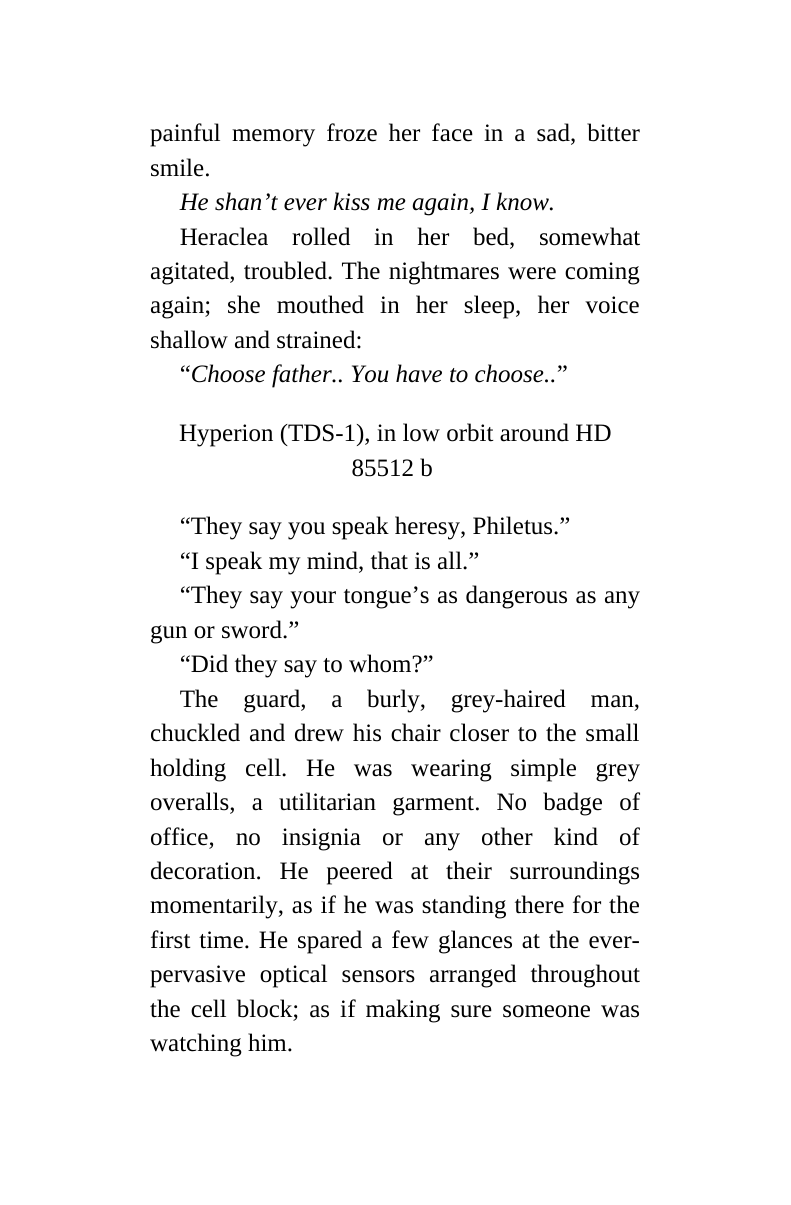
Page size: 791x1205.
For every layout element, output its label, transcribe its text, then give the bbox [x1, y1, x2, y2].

text “They say your tongue’s as dangerous as any gun or sword.” [150, 580, 640, 643]
text Heraclea rolled in her bed, somewhat agitated, troubled. The nightmares were coming again; she mouthed in her sleep, her voice shallow and strained: [150, 222, 640, 354]
text painful memory froze her face in a sad, bitter smile. [150, 118, 640, 181]
text Hyperion (TDS-1), in low orbit around HD 85512 b [150, 418, 640, 481]
text “They say you speak heresy, Philetus.” [150, 511, 640, 540]
text “I speak my mind, that is all.” [150, 546, 640, 574]
text He shan’t ever kiss me again, I know. [150, 187, 640, 216]
text “Did they say to whom?” [150, 649, 640, 678]
text “Choose father.. You have to choose..” [150, 359, 640, 388]
text The guard, a burly, grey-haired man, chuckled and drew his chair closer to the small holding cell. He was wearing simple grey overalls, a utilitarian garment. No badge of office, no insignia or any other kind of decoration. He peered at their surroundings momentarily, as if he was standing there for the first time. He spared a few glances at the ever-pervasive optical sensors arranged throughout the cell block; as if making sure someone was watching him. [150, 684, 640, 1057]
